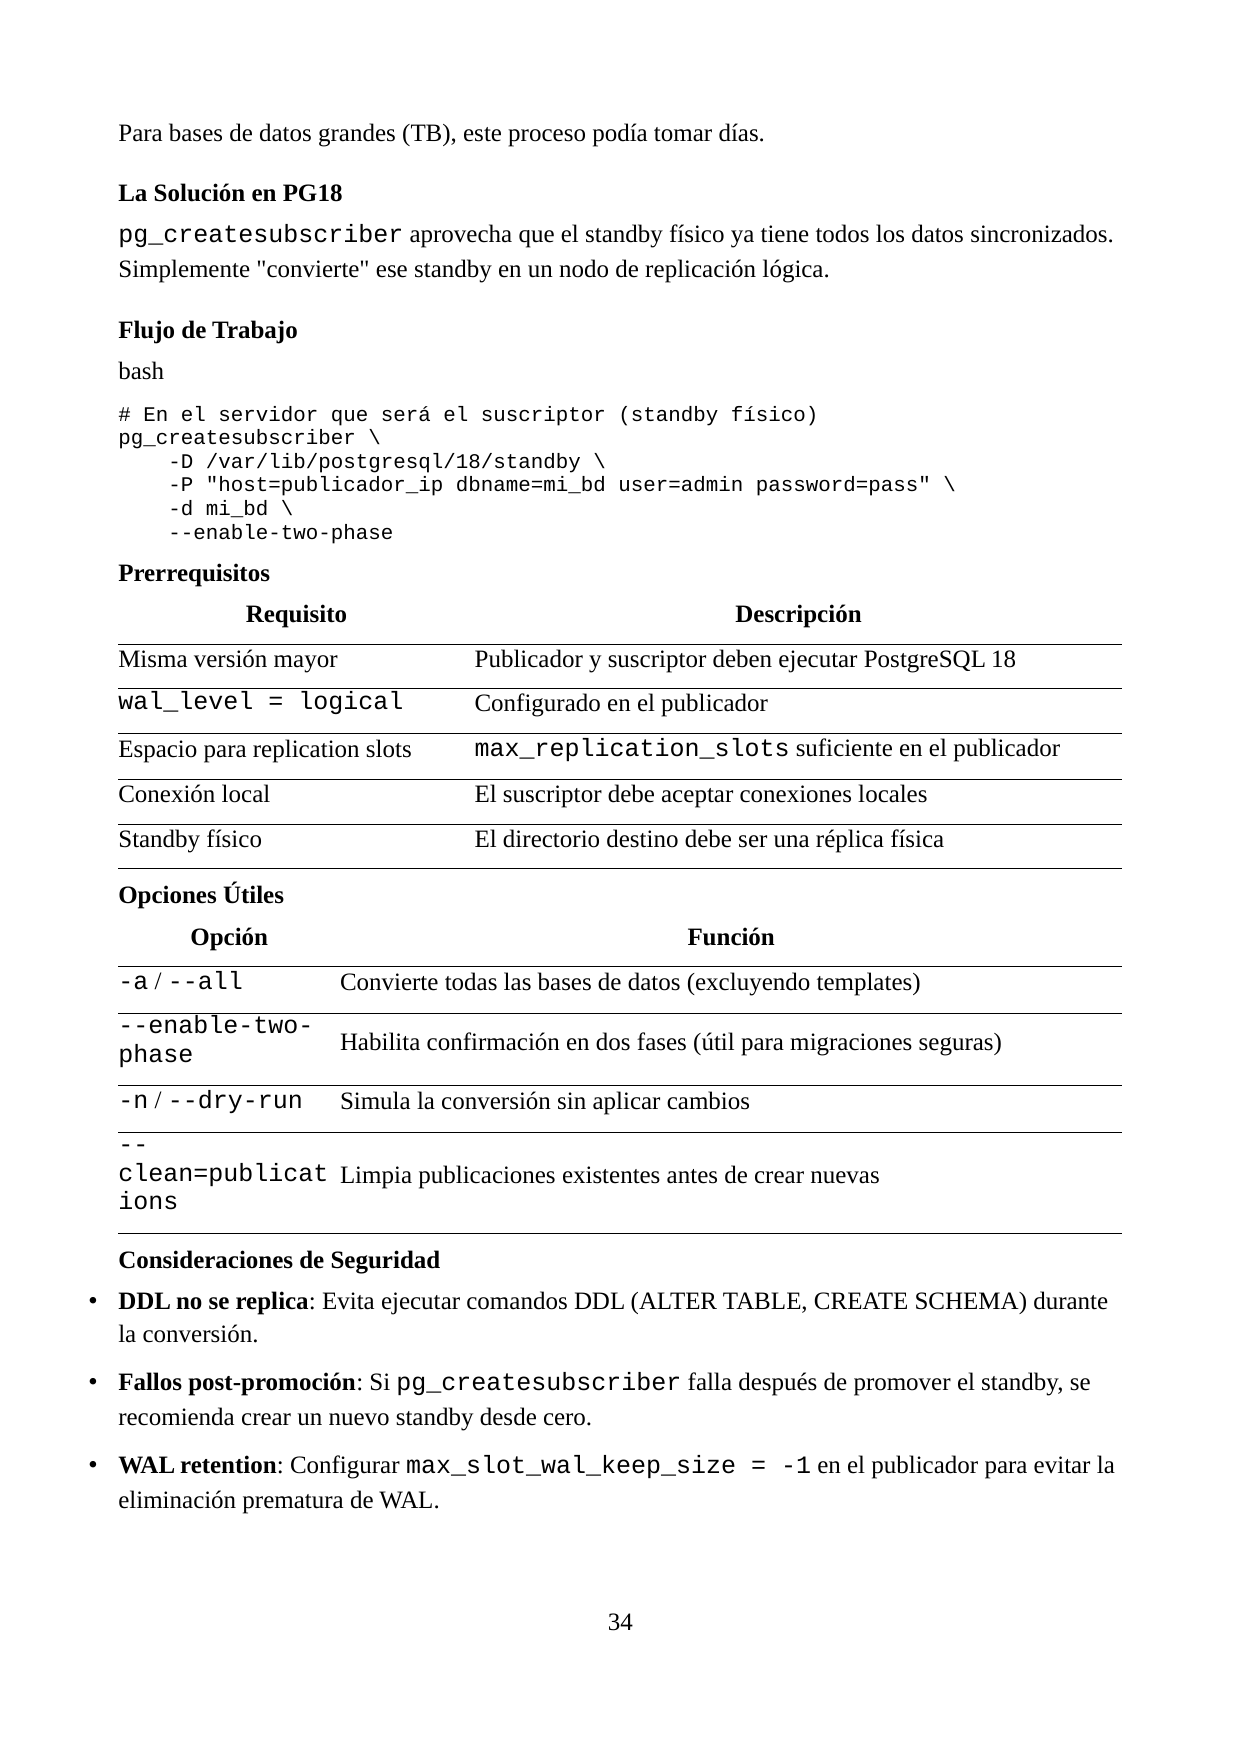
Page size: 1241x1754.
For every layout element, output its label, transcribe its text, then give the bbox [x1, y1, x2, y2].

table_cell Standby físico [118, 825, 474, 868]
text Para bases de datos grandes (TB), este proceso podía tomar días. [118, 118, 1122, 147]
table_cell Habilita confirmación en dos fases (útil para migraciones seguras) [340, 1014, 1122, 1085]
table_cell -a / --all [118, 967, 340, 1013]
table_cell --clean=publications [118, 1133, 340, 1232]
text -D /var/lib/postgresql/18/standby \ [118, 451, 1122, 474]
subtitle La Solución en PG18 [118, 178, 1122, 207]
list Fallos post-promoción: Si pg_createsubscriber falla después de promover el standby, se recomienda crear un nuevo standby desde cero. [118, 1367, 1122, 1431]
table_header Descripción [474, 599, 1122, 643]
table_cell max_replication_slots suficiente en el publicador [474, 734, 1122, 779]
text pg_createsubscriber aprovecha que el standby físico ya tiene todos los datos sincronizados. Simplemente "convierte" ese standby en un nodo de replicación lógica. [118, 219, 1122, 283]
table_header Función [340, 922, 1122, 966]
list DDL no se replica: Evita ejecutar comandos DDL (ALTER TABLE, CREATE SCHEMA) durante la conversión. [118, 1286, 1122, 1348]
table_cell Convierte todas las bases de datos (excluyendo templates) [340, 967, 1122, 1013]
table_cell -n / --dry-run [118, 1086, 340, 1132]
table_cell Limpia publicaciones existentes antes de crear nuevas [340, 1133, 1122, 1232]
table_cell Publicador y suscriptor deben ejecutar PostgreSQL 18 [474, 645, 1122, 688]
text --enable-two-phase [118, 522, 1122, 545]
subtitle Flujo de Trabajo [118, 315, 1122, 343]
table_cell Misma versión mayor [118, 645, 474, 688]
table_header Opción [118, 922, 340, 966]
subtitle Consideraciones de Seguridad [118, 1245, 1122, 1274]
table_cell El suscriptor debe aceptar conexiones locales [474, 780, 1122, 823]
text bash [118, 356, 1122, 385]
table_cell El directorio destino debe ser una réplica física [474, 825, 1122, 868]
table_cell Simula la conversión sin aplicar cambios [340, 1086, 1122, 1132]
text -d mi_bd \ [118, 498, 1122, 522]
subtitle Opciones Útiles [118, 881, 1122, 909]
text # En el servidor que será el suscriptor (standby físico) [118, 403, 1122, 427]
table_cell Conexión local [118, 780, 474, 823]
table_cell wal_level = logical [118, 689, 474, 732]
text pg_createsubscriber \ [118, 427, 1122, 451]
table_header Requisito [118, 599, 474, 643]
table_cell --enable-two-phase [118, 1014, 340, 1085]
table_cell Espacio para replication slots [118, 734, 474, 779]
subtitle Prerrequisitos [118, 558, 1122, 587]
text -P "host=publicador_ip dbname=mi_bd user=admin password=pass" \ [118, 474, 1122, 498]
table_cell Configurado en el publicador [474, 689, 1122, 732]
list WAL retention: Configurar max_slot_wal_keep_size = -1 en el publicador para evitar la eliminación prematura de WAL. [118, 1450, 1122, 1513]
